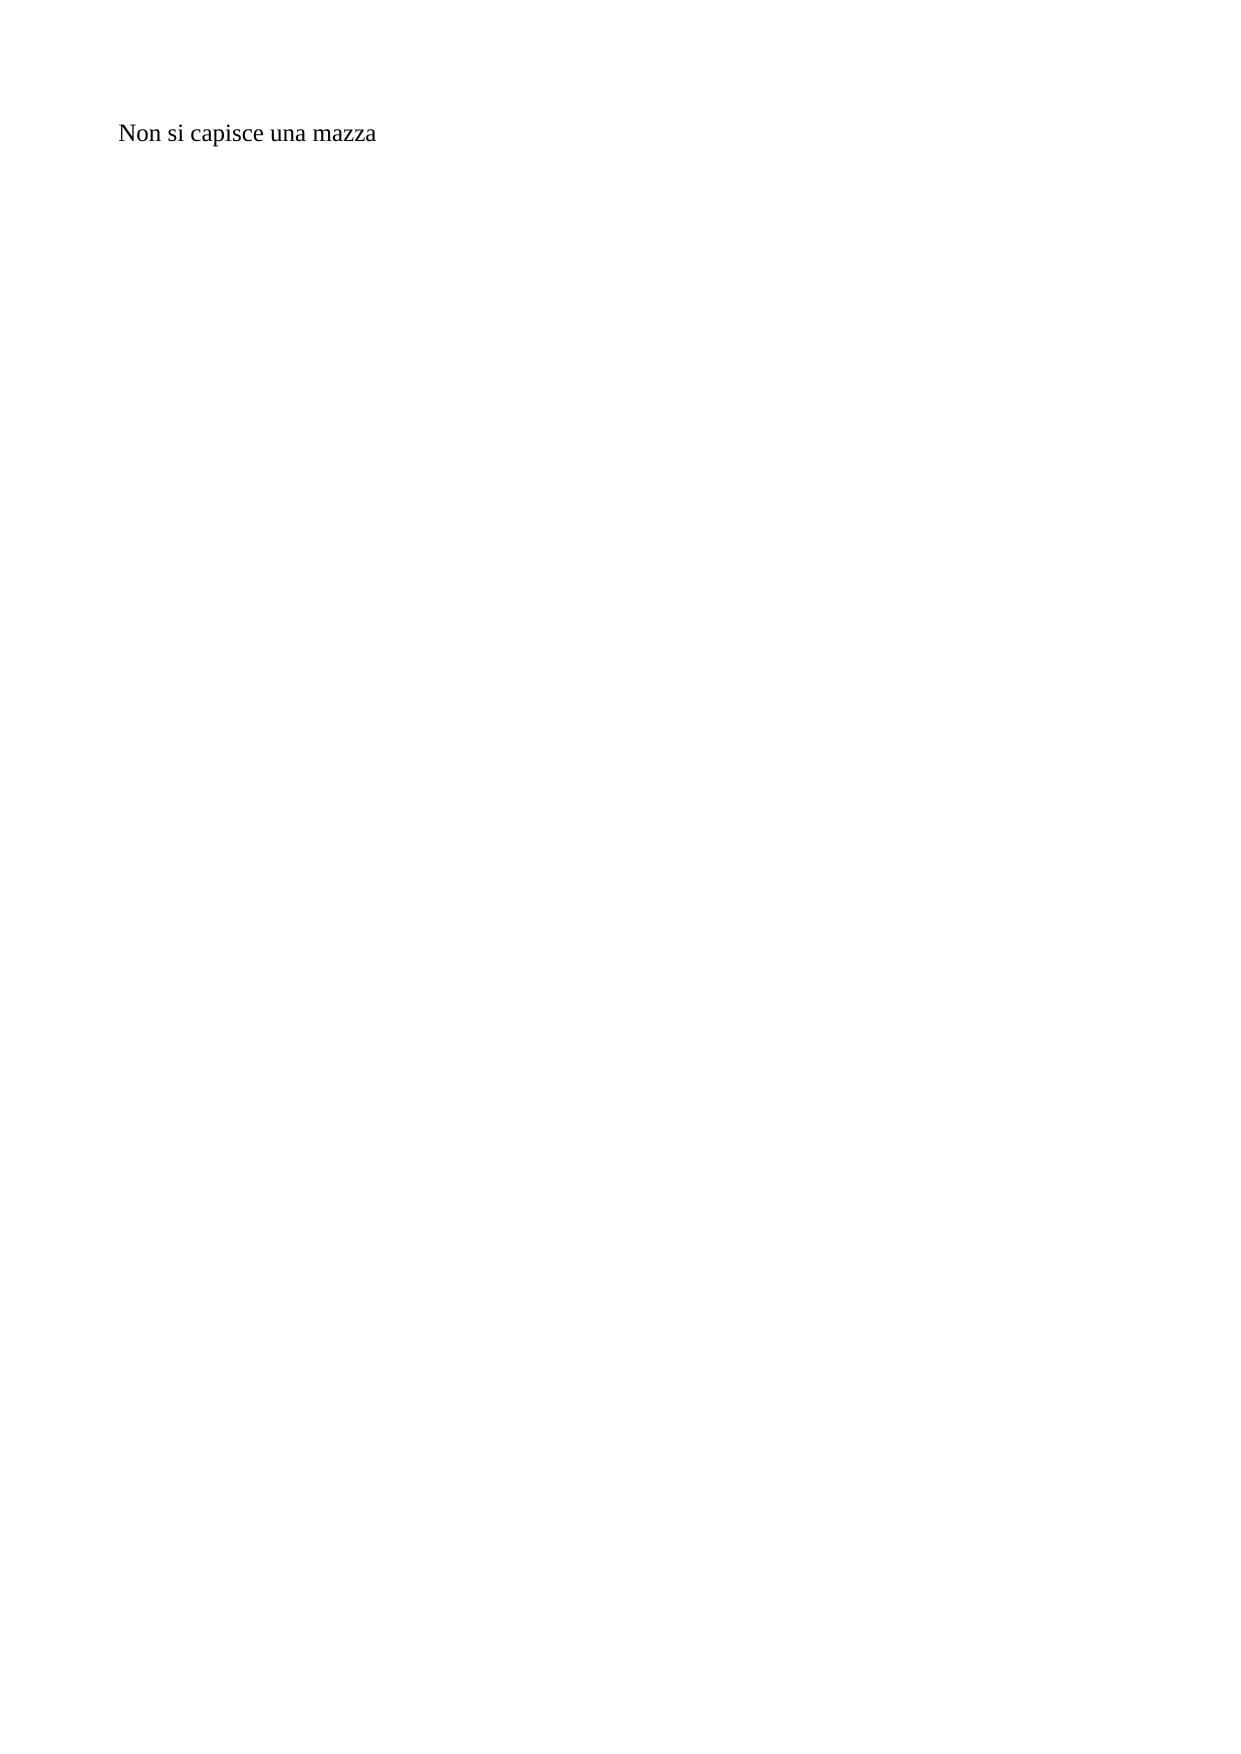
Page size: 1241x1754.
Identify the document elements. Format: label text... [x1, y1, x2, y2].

text Non si capisce una mazza [118, 118, 1122, 147]
